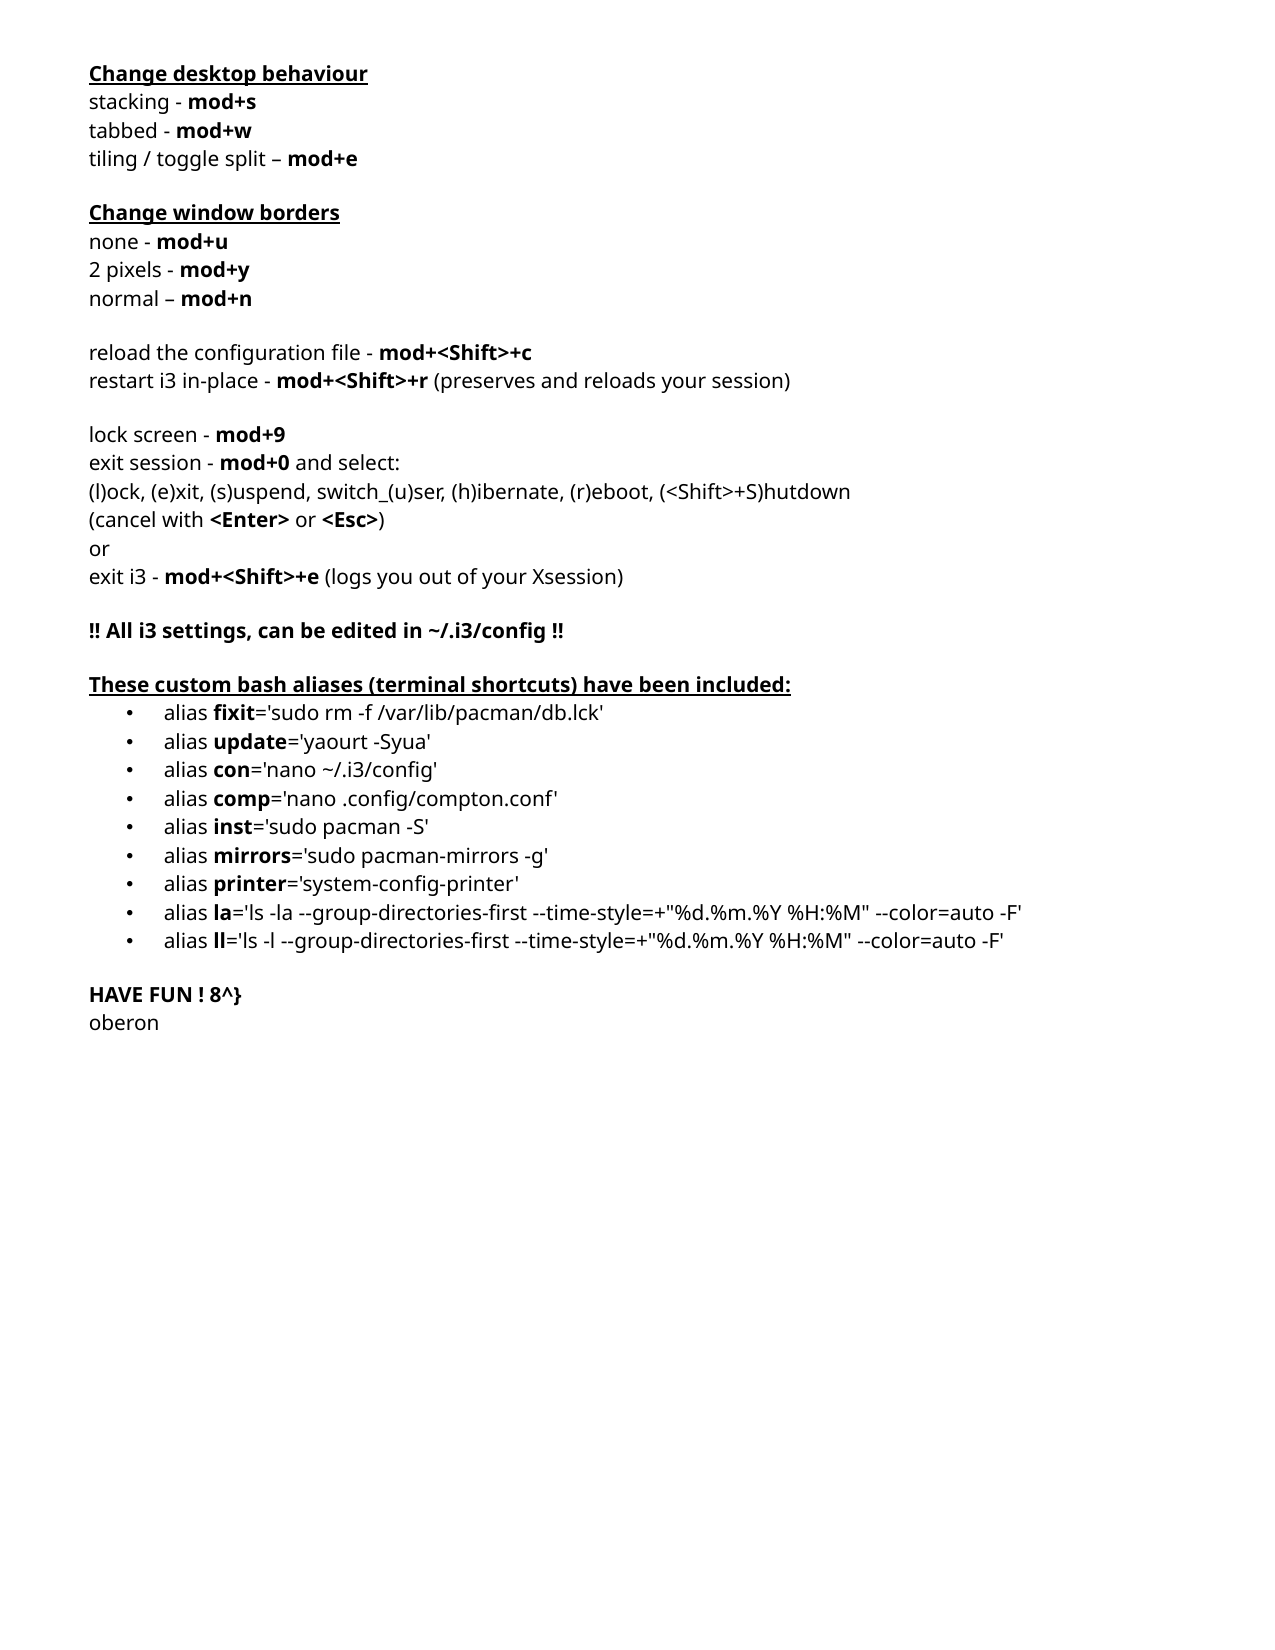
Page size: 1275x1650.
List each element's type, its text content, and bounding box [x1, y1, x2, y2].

list alias printer='system-config-printer' [126, 869, 1216, 898]
text lock screen - mod+9 [88, 420, 1216, 448]
text tiling / toggle split – mod+e [88, 144, 1216, 173]
list alias ll='ls -l --group-directories-first --time-style=+"%d.%m.%Y %H:%M" --color=auto -F' [126, 926, 1216, 954]
text Change desktop behaviour [88, 59, 1216, 87]
text reload the configuration file - mod+<Shift>+c [88, 338, 1216, 366]
text tabbed - mod+w [88, 116, 1216, 144]
text 2 pixels - mod+y [88, 255, 1216, 284]
text or [88, 534, 1216, 562]
text stacking - mod+s [88, 87, 1216, 116]
text !! All i3 settings, can be edited in ~/.i3/config !! [88, 616, 1216, 644]
text exit i3 - mod+<Shift>+e (logs you out of your Xsession) [88, 562, 1216, 591]
text restart i3 in-place - mod+<Shift>+r (preserves and reloads your session) [88, 366, 1216, 394]
text exit session - mod+0 and select: [88, 448, 1216, 477]
list alias fixit='sudo rm -f /var/lib/pacman/db.lck' [126, 698, 1216, 727]
list alias la='ls -la --group-directories-first --time-style=+"%d.%m.%Y %H:%M" --color=auto -F' [126, 898, 1216, 926]
list alias update='yaourt -Syua' [126, 727, 1216, 755]
text (l)ock, (e)xit, (s)uspend, switch_(u)ser, (h)ibernate, (r)eboot, (<Shift>+S)hutdown [88, 477, 1216, 505]
text These custom bash aliases (terminal shortcuts) have been included: [88, 670, 1216, 698]
text (cancel with <Enter> or <Esc>) [88, 505, 1216, 534]
list alias comp='nano .config/compton.conf' [126, 784, 1216, 812]
text oberon [88, 1008, 1216, 1037]
text normal – mod+n [88, 284, 1216, 312]
text none - mod+u [88, 227, 1216, 255]
text HAVE FUN ! 8^} [88, 980, 1216, 1008]
list alias inst='sudo pacman -S' [126, 812, 1216, 841]
list alias mirrors='sudo pacman-mirrors -g' [126, 841, 1216, 869]
text Change window borders [88, 198, 1216, 227]
list alias con='nano ~/.i3/config' [126, 755, 1216, 784]
